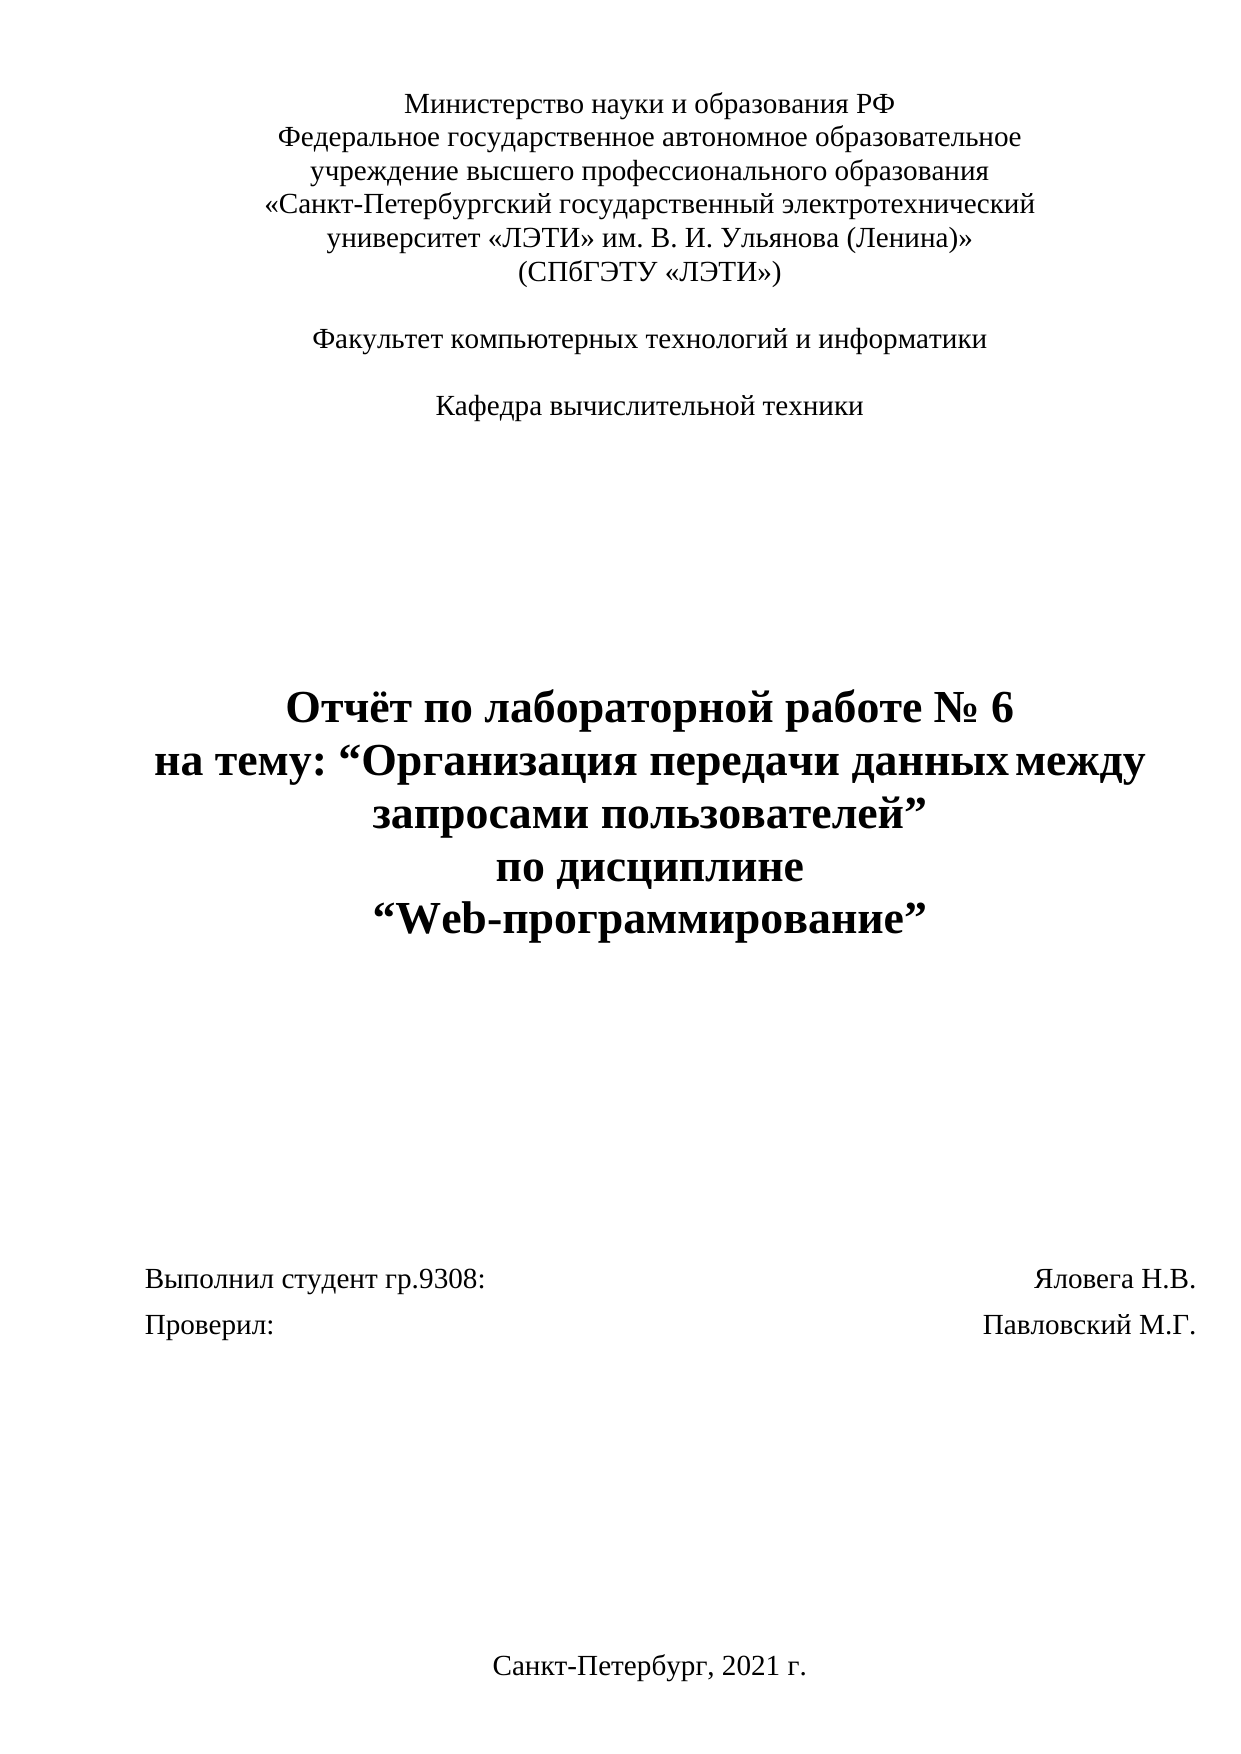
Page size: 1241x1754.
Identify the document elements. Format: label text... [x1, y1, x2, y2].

table_header Яловега Н.В. [671, 1256, 1202, 1301]
table_cell Проверил: [140, 1302, 670, 1346]
text по дисциплине [103, 838, 1196, 891]
text “Web-программирование” [103, 891, 1196, 944]
text «Санкт-Петербургский государственный электротехнический [103, 187, 1196, 220]
table_cell Павловский М.Г. [671, 1302, 1202, 1346]
text Кафедра вычислительной техники [103, 388, 1196, 421]
text на тему: “Организация передачи данных между запросами пользователей” [103, 733, 1196, 838]
text Отчёт по лабораторной работе № 6 [103, 680, 1196, 733]
text учреждение высшего профессионального образования [103, 153, 1196, 187]
text университет «ЛЭТИ» им. В. И. Ульянова (Ленина)» [103, 220, 1196, 254]
text (СПбГЭТУ «ЛЭТИ») [103, 254, 1196, 287]
text Министерство науки и образования РФ [103, 86, 1196, 119]
text Федеральное государственное автономное образовательное [103, 119, 1196, 153]
text Факультет компьютерных технологий и информатики [103, 321, 1196, 354]
table_header Выполнил студент гр.9308: [140, 1256, 670, 1301]
text Санкт-Петербург, 2021 г. [103, 1648, 1196, 1682]
